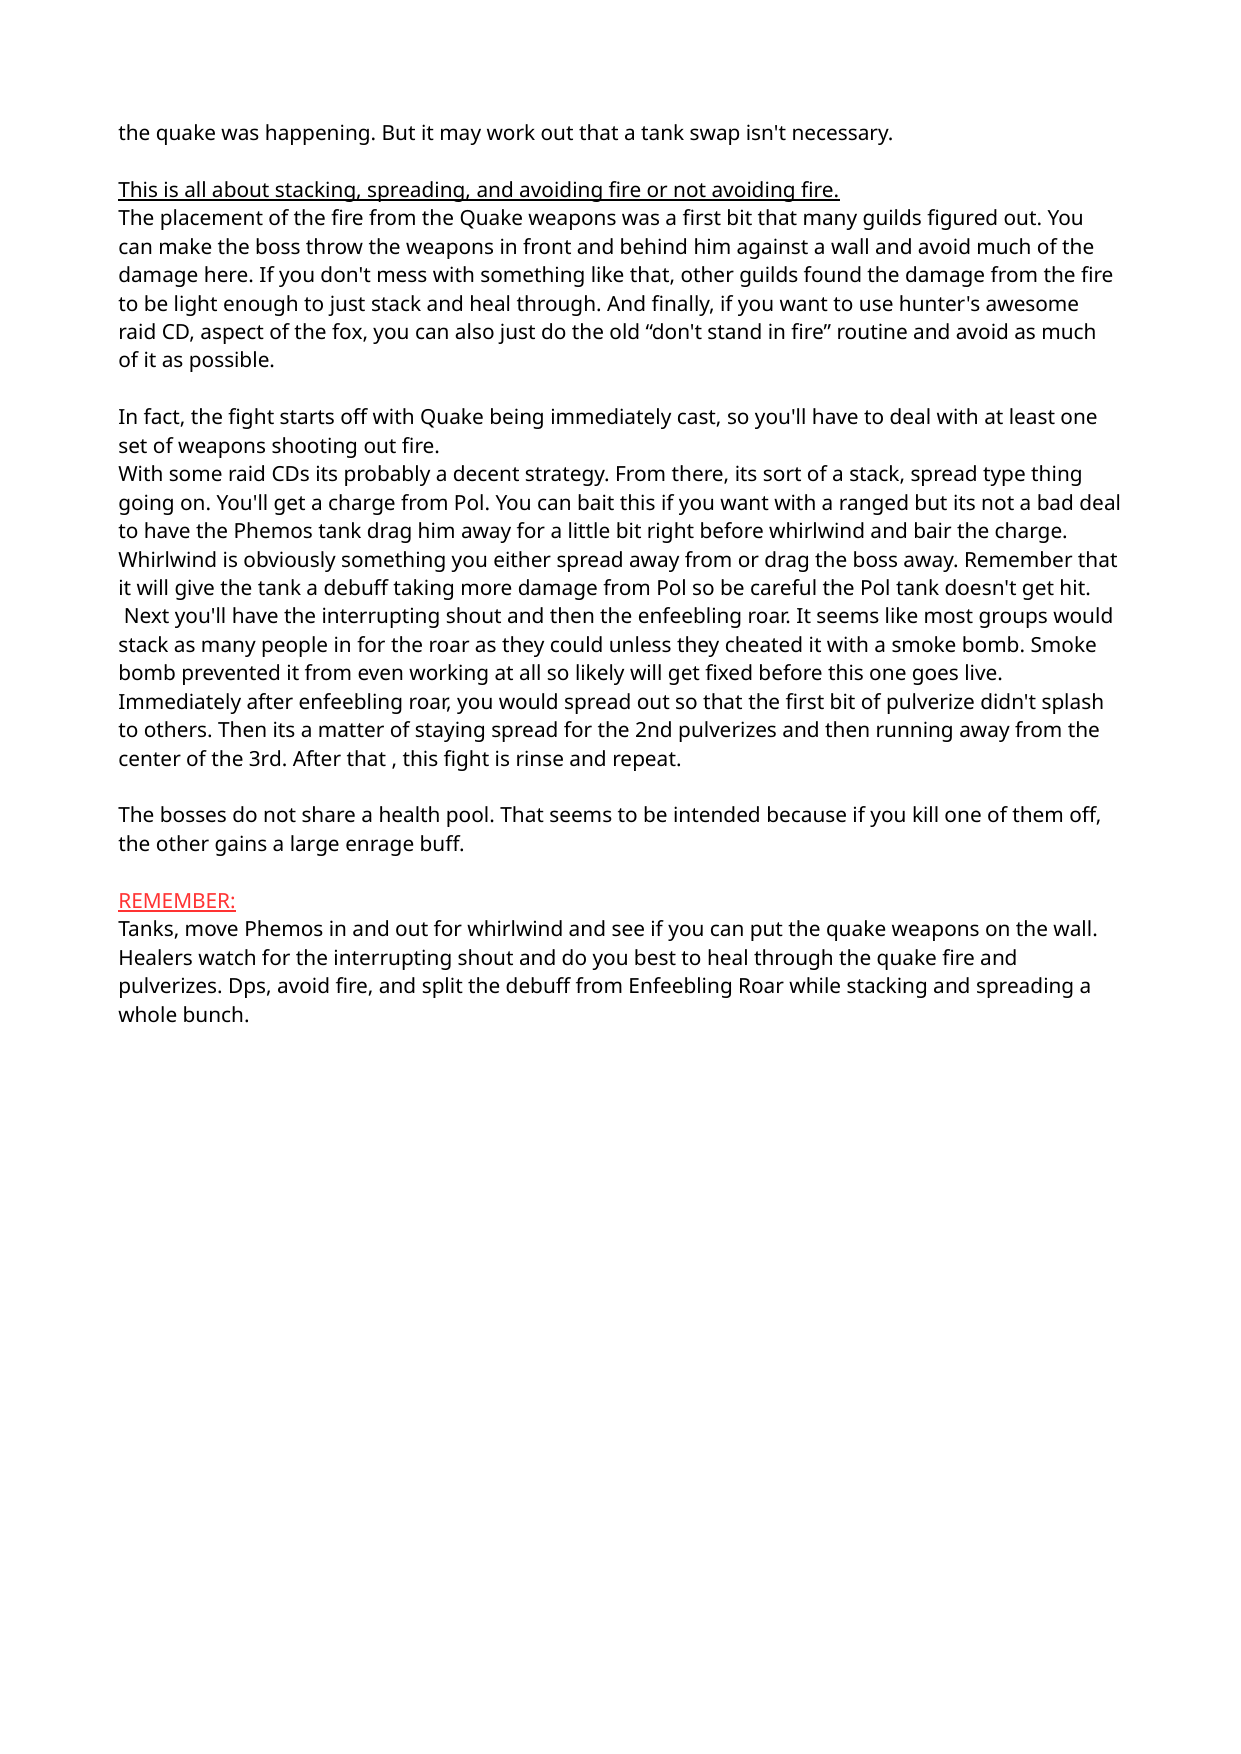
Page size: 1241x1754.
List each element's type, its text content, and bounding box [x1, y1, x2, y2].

text The bosses do not share a health pool. That seems to be intended because if you kill one of them off, the other gains a large enrage buff. [118, 801, 1122, 857]
text Next you'll have the interrupting shout and then the enfeebling roar. It seems like most groups would stack as many people in for the roar as they could unless they cheated it with a smoke bomb. Smoke bomb prevented it from even working at all so likely will get fixed before this one goes live. Immediately after enfeebling roar, you would spread out so that the first bit of pulverize didn't splash to others. Then its a matter of staying spread for the 2nd pulverizes and then running away from the center of the 3rd. After that , this fight is rinse and repeat. [118, 602, 1122, 772]
text This is all about stacking, spreading, and avoiding fire or not avoiding fire. [118, 175, 1122, 203]
text the quake was happening. But it may work out that a tank swap isn't necessary. [118, 118, 1122, 147]
text The placement of the fire from the Quake weapons was a first bit that many guilds figured out. You can make the boss throw the weapons in front and behind him against a wall and avoid much of the damage here. If you don't mess with something like that, other guilds found the damage from the fire to be light enough to just stack and heal through. And finally, if you want to use hunter's awesome raid CD, aspect of the fox, you can also just do the old “don't stand in fire” routine and avoid as much of it as possible. [118, 203, 1122, 374]
text Tanks, move Phemos in and out for whirlwind and see if you can put the quake weapons on the wall. Healers watch for the interrupting shout and do you best to heal through the quake fire and pulverizes. Dps, avoid fire, and split the debuff from Enfeebling Roar while stacking and spreading a whole bunch. [118, 914, 1122, 1028]
text REMEMBER: [118, 886, 1122, 914]
text With some raid CDs its probably a decent strategy. From there, its sort of a stack, spread type thing going on. You'll get a charge from Pol. You can bait this if you want with a ranged but its not a bad deal to have the Phemos tank drag him away for a little bit right before whirlwind and bair the charge. Whirlwind is obviously something you either spread away from or drag the boss away. Remember that it will give the tank a debuff taking more damage from Pol so be careful the Pol tank doesn't get hit. [118, 459, 1122, 602]
text In fact, the fight starts off with Quake being immediately cast, so you'll have to deal with at least one set of weapons shooting out fire. [118, 402, 1122, 459]
